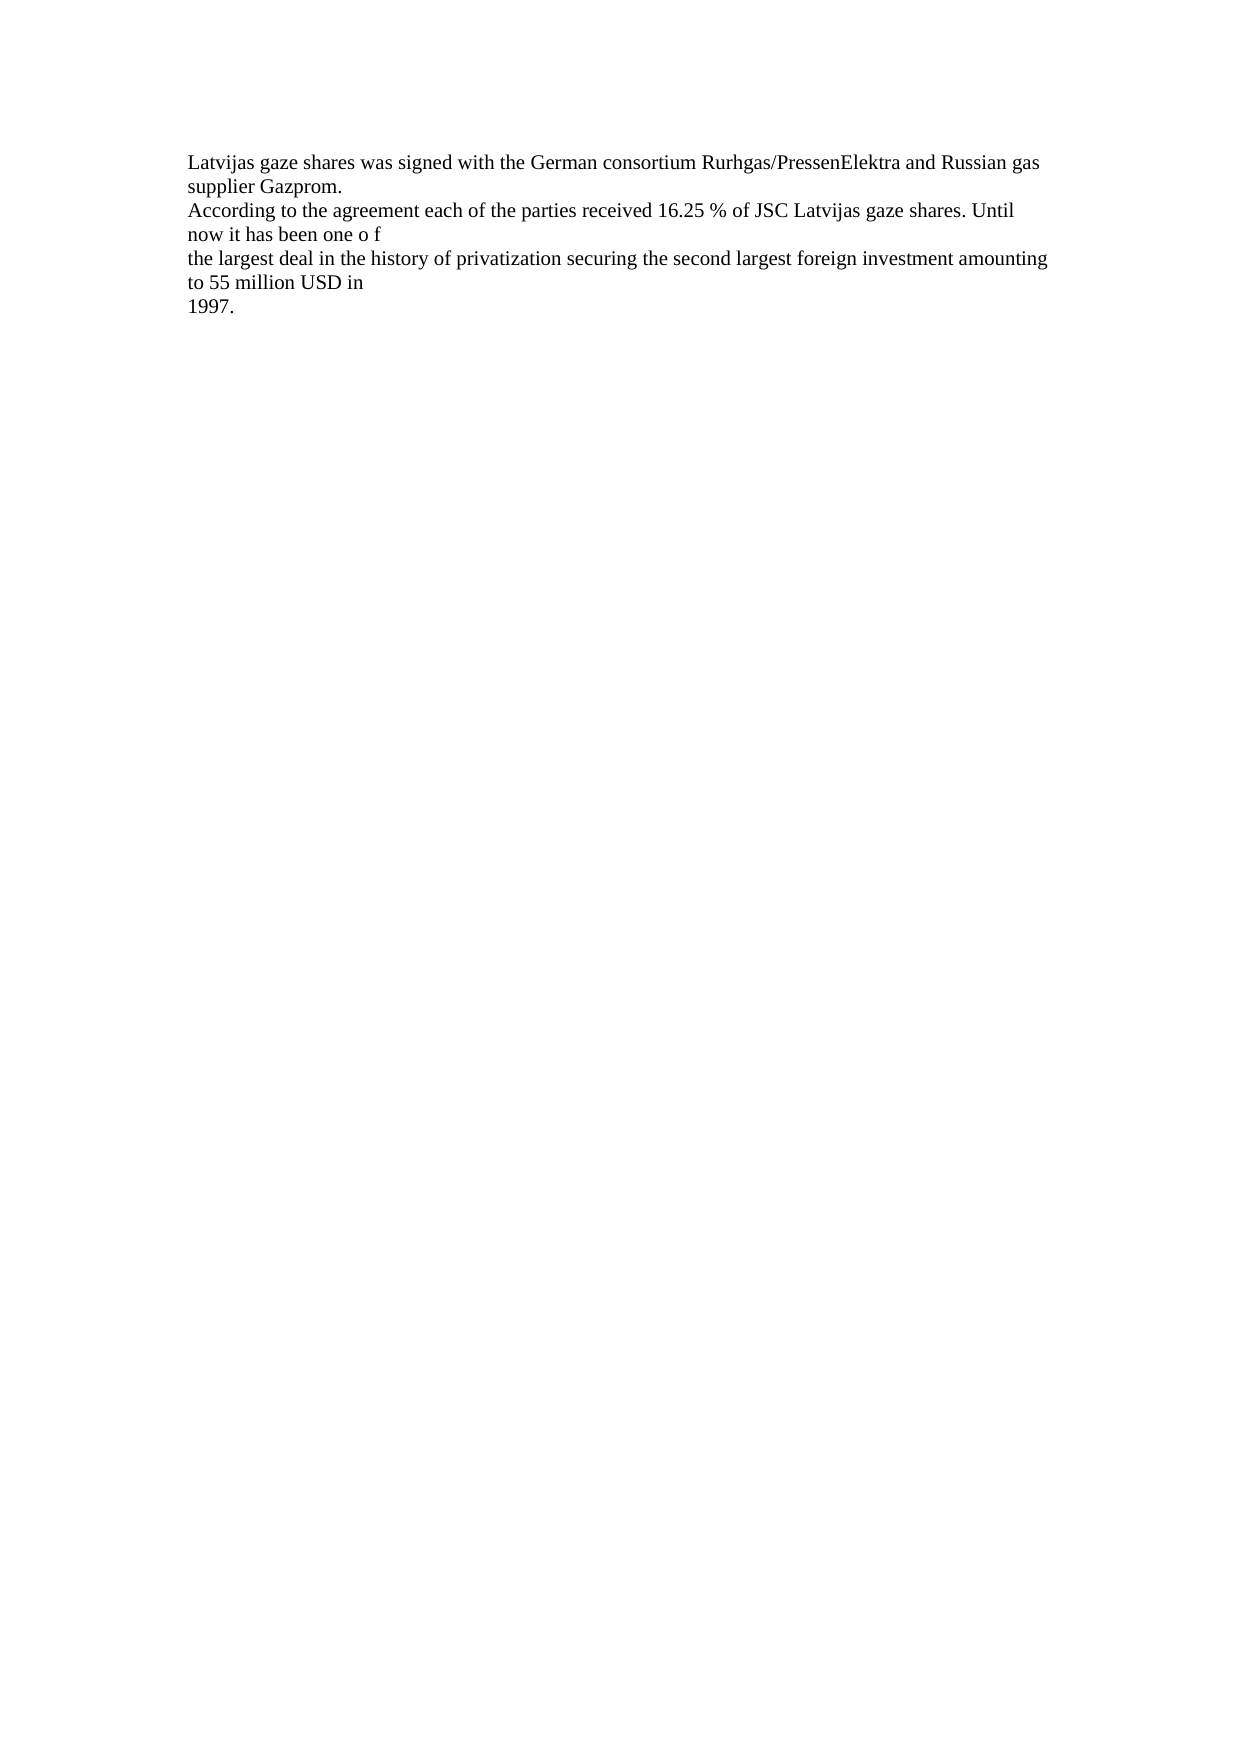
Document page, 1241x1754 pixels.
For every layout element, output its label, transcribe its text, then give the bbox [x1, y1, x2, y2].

text According to the agreement each of the parties received 16.25 % of JSC Latvijas gaze shares. Until now it has been one o f [187, 198, 1053, 246]
text 1997. [187, 294, 1053, 318]
text the largest deal in the history of privatization securing the second largest foreign investment amounting to 55 million USD in [187, 246, 1053, 294]
text Latvijas gaze shares was signed with the German consortium Rurhgas/PressenElektra and Russian gas supplier Gazprom. [187, 150, 1053, 198]
